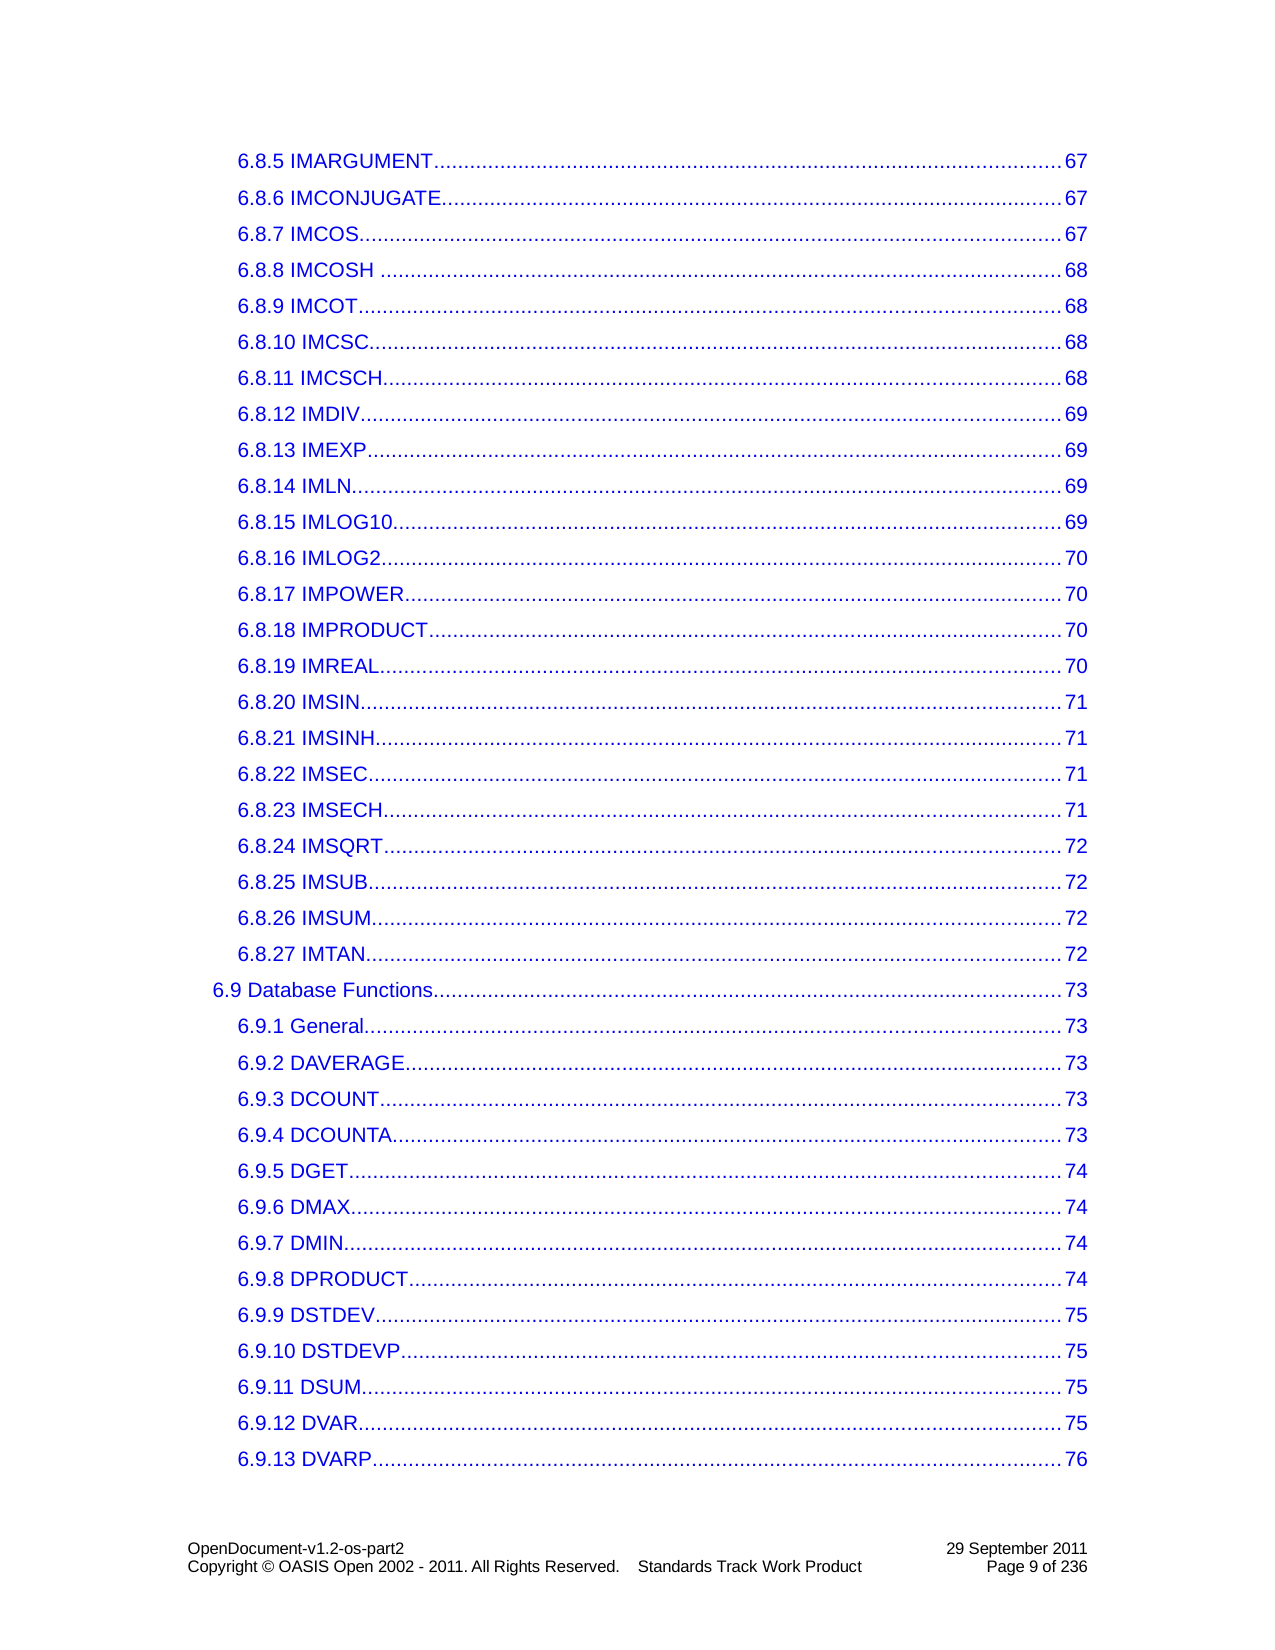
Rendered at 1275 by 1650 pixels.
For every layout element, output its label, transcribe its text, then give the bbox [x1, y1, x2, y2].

text 6.8.16 IMLOG2 70 [237, 546, 1088, 570]
text 6.9.13 DVARP 76 [237, 1447, 1088, 1471]
text 6.9.7 DMIN 74 [237, 1231, 1088, 1255]
text 6.8.21 IMSINH 71 [237, 727, 1088, 750]
text 6.8.6 IMCONJUGATE 67 [237, 186, 1088, 209]
text 6.9.3 DCOUNT 73 [237, 1087, 1088, 1111]
text 6.8.19 IMREAL 70 [237, 654, 1088, 678]
text 6.9.5 DGET 74 [237, 1159, 1088, 1183]
text 6.8.7 IMCOS 67 [237, 222, 1088, 246]
text 6.8.23 IMSECH 71 [237, 799, 1088, 822]
text 6.8.24 IMSQRT 72 [237, 835, 1088, 858]
text 6.8.14 IMLN 69 [237, 474, 1088, 498]
text 6.8.10 IMCSC 68 [237, 330, 1088, 354]
text 6.9.2 DAVERAGE 73 [237, 1051, 1088, 1074]
text 6.8.18 IMPRODUCT 70 [237, 618, 1088, 642]
text 6.8.8 IMCOSH 68 [237, 258, 1088, 282]
text 6.9.1 General 73 [237, 1015, 1088, 1038]
text 6.9.4 DCOUNTA 73 [237, 1123, 1088, 1147]
text 6.8.27 IMTAN 72 [237, 943, 1088, 966]
text 6.8.5 IMARGUMENT 67 [237, 150, 1088, 173]
text 6.8.11 IMCSCH 68 [237, 366, 1088, 390]
text 6.8.12 IMDIV 69 [237, 402, 1088, 426]
text 6.8.13 IMEXP 69 [237, 438, 1088, 462]
text 6.9.11 DSUM 75 [237, 1375, 1088, 1399]
text 6.9.12 DVAR 75 [237, 1411, 1088, 1435]
text 6.8.9 IMCOT 68 [237, 294, 1088, 318]
text 6.8.25 IMSUB 72 [237, 871, 1088, 894]
text 6.9.6 DMAX 74 [237, 1195, 1088, 1219]
text 6.9.8 DPRODUCT 74 [237, 1267, 1088, 1291]
text 6.8.22 IMSEC 71 [237, 763, 1088, 786]
text 6.8.15 IMLOG10 69 [237, 510, 1088, 534]
text 6.8.17 IMPOWER 70 [237, 582, 1088, 606]
text 6.8.26 IMSUM 72 [237, 907, 1088, 930]
text 6.9 Database Functions 73 [212, 979, 1088, 1002]
text 6.9.9 DSTDEV 75 [237, 1303, 1088, 1327]
text 6.9.10 DSTDEVP 75 [237, 1339, 1088, 1363]
text 6.8.20 IMSIN 71 [237, 691, 1088, 714]
